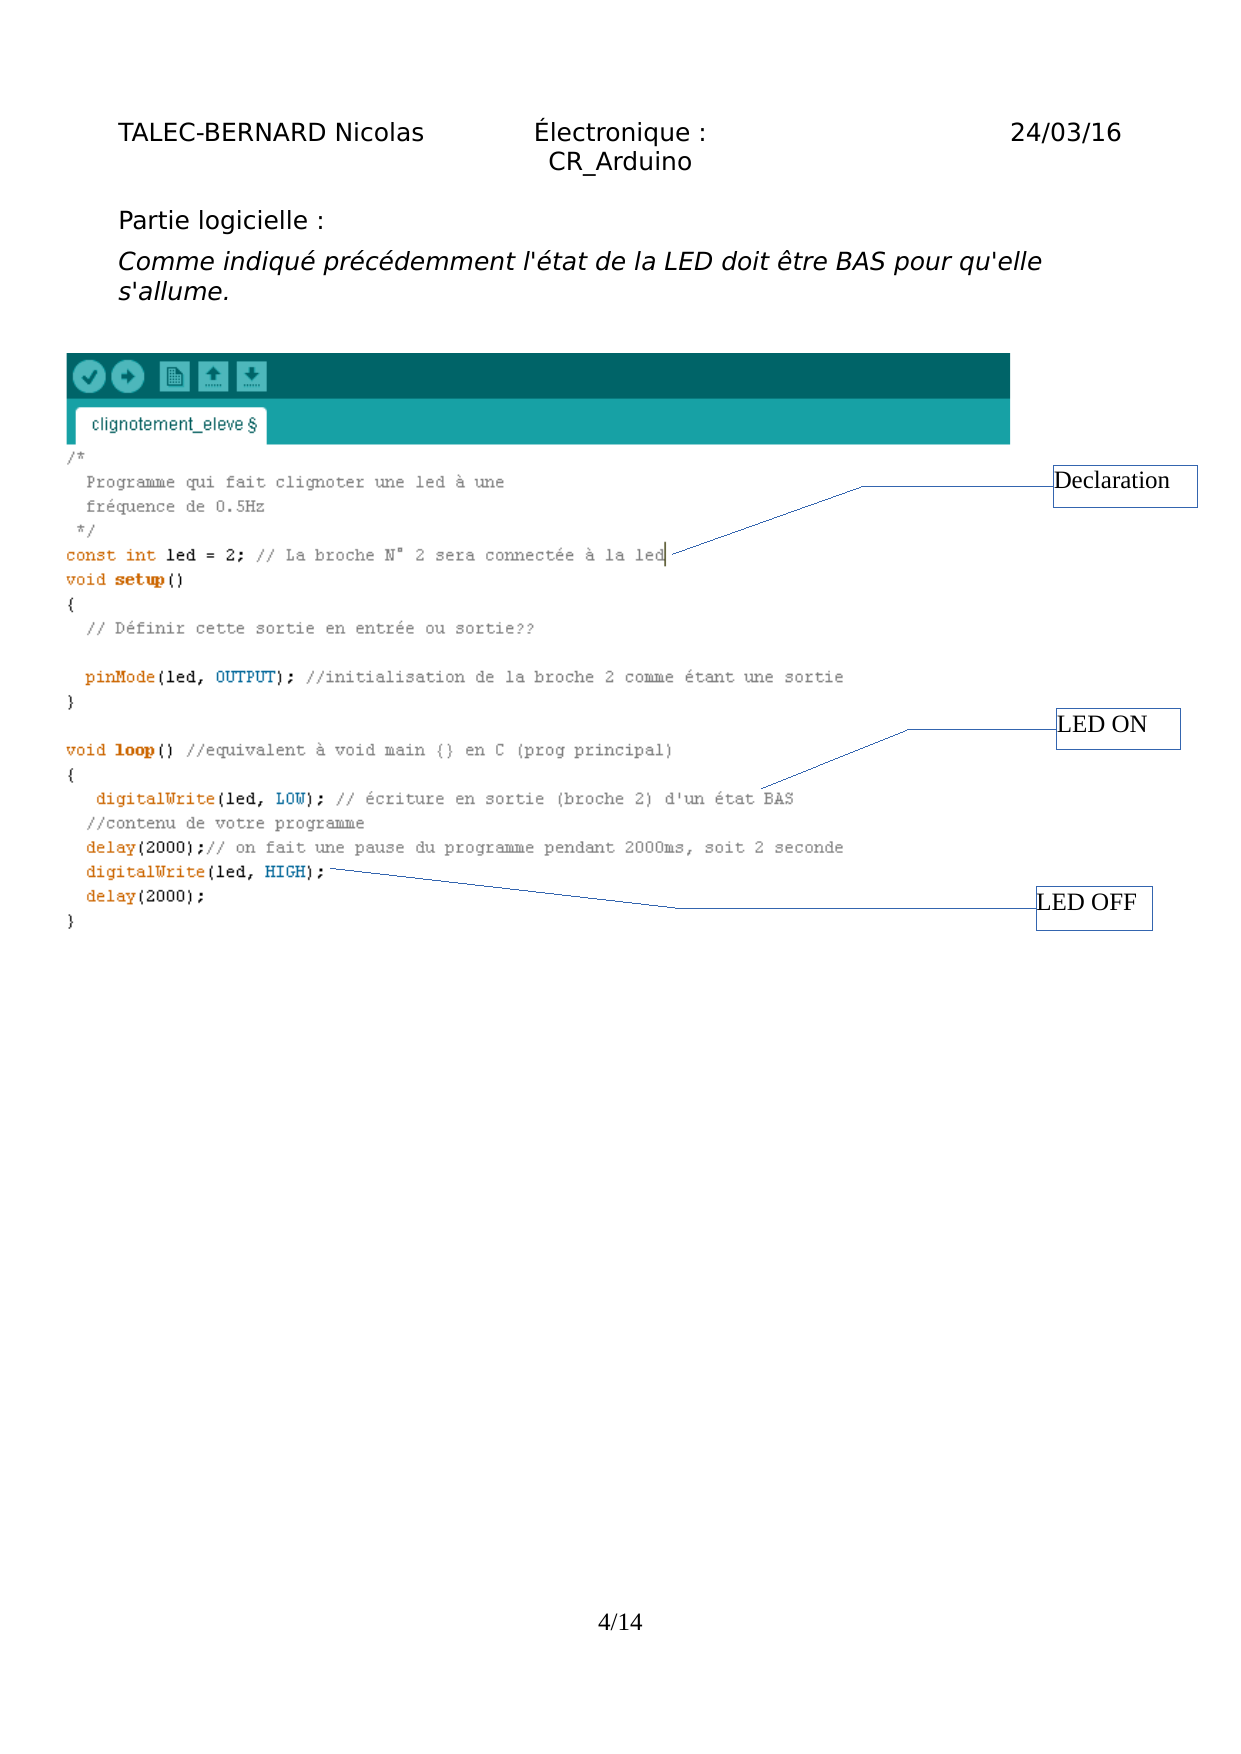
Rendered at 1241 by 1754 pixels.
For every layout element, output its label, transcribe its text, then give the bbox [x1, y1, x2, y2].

text Partie logicielle : [118, 206, 1122, 235]
text Comme indiqué précédemment l'état de la LED doit être BAS pour qu'elle s'allume. [118, 248, 1122, 306]
